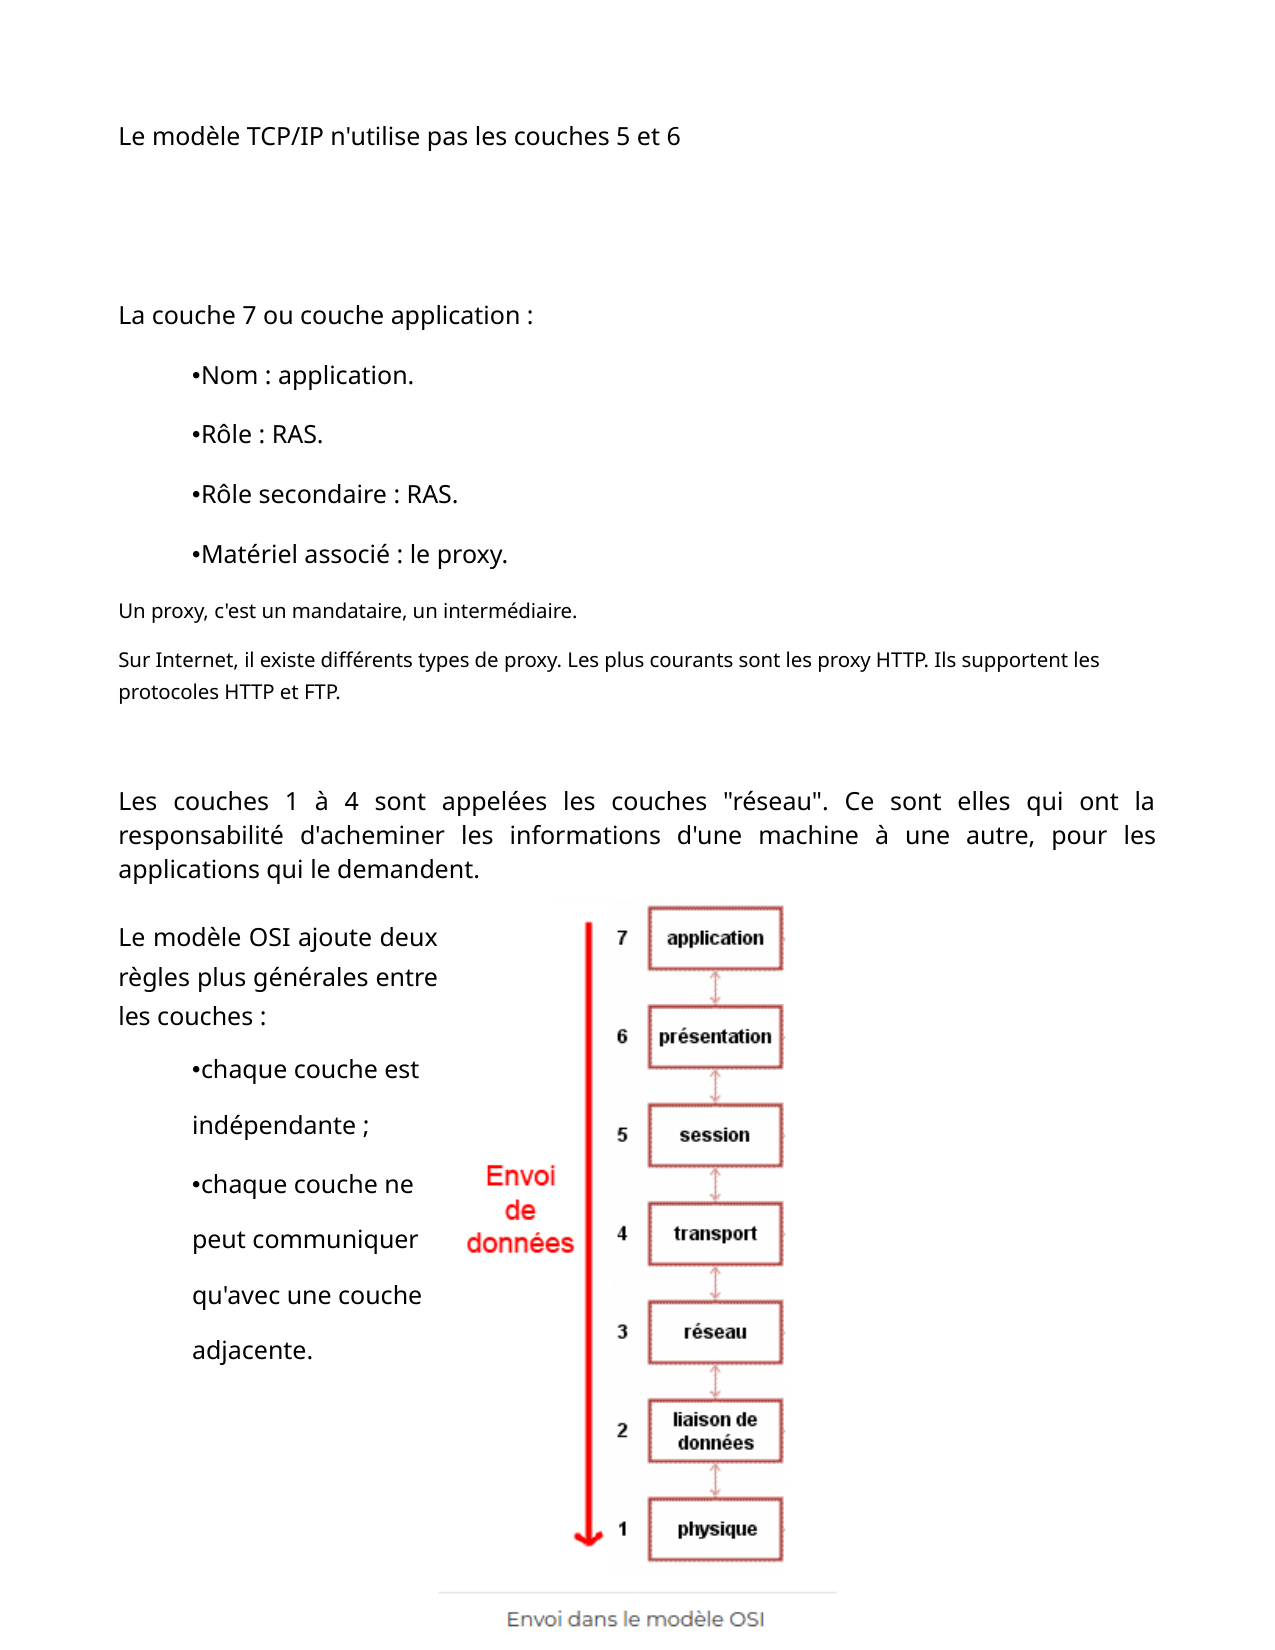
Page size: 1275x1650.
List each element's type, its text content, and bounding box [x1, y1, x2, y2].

text Les couches 1 à 4 sont appelées les couches "réseau". Ce sont elles qui ont la responsabilité d'acheminer les informations d'une machine à une autre, pour les applications qui le demandent. [118, 784, 1157, 886]
list chaque couche est indépendante ; [118, 1052, 438, 1141]
list Matériel associé : le proxy. [118, 537, 1157, 571]
picture [438, 895, 837, 1650]
list Rôle secondaire : RAS. [118, 477, 1157, 511]
list chaque couche ne peut communiquer qu'avec une couche adjacente. [118, 1167, 438, 1366]
text [837, 920, 1157, 1032]
text La couche 7 ou couche application : [118, 297, 1157, 332]
text Le modèle TCP/IP n'utilise pas les couches 5 et 6 [118, 118, 1157, 152]
text Un proxy, c'est un mandataire, un intermédiaire. [118, 596, 1157, 624]
list Rôle : RAS. [118, 417, 1157, 451]
list Nom : application. [118, 357, 1157, 391]
text Sur Internet, il existe différents types de proxy. Les plus courants sont les proxy HTTP. Ils supportent les protocoles HTTP et FTP. [118, 646, 1157, 705]
list [837, 1167, 1157, 1366]
list [837, 1052, 1157, 1141]
text Le modèle OSI ajoute deux règles plus générales entre les couches : [118, 920, 438, 1032]
